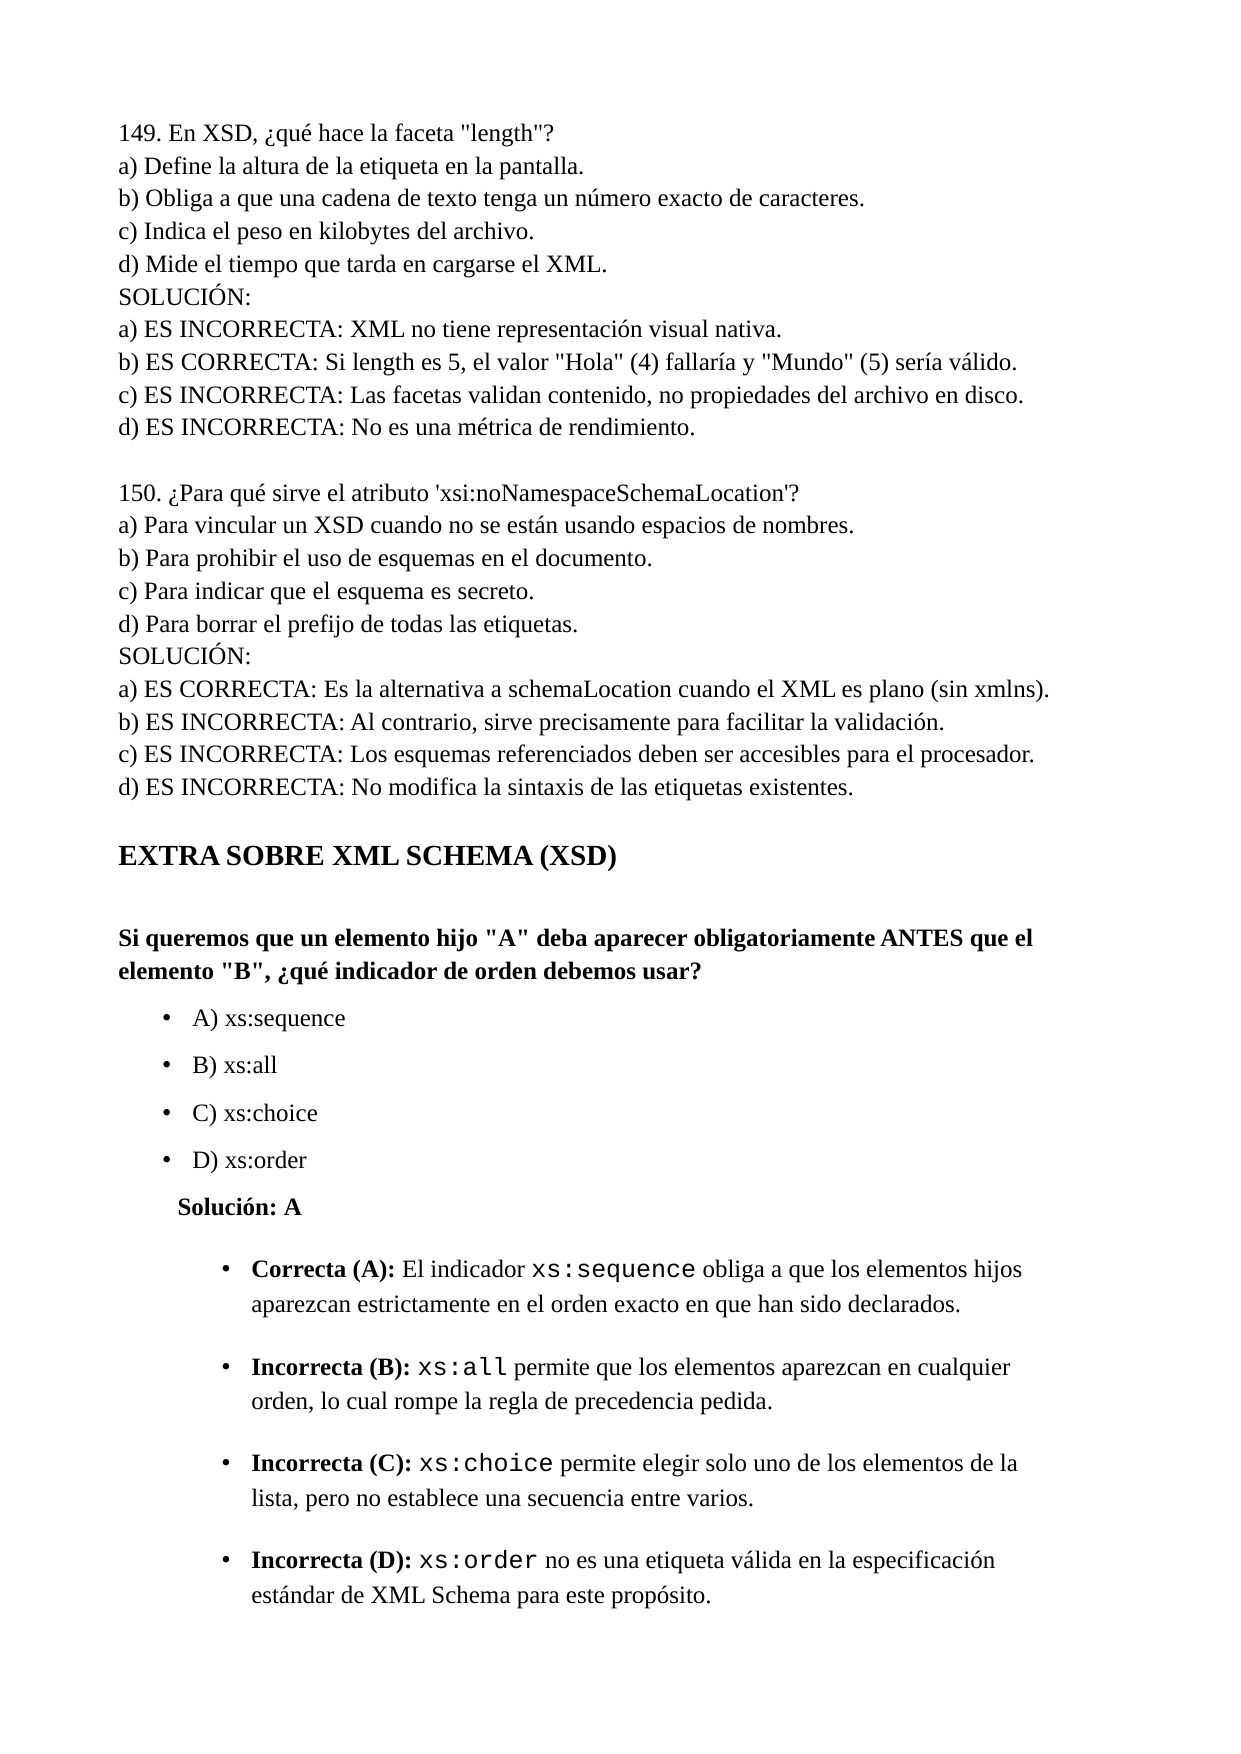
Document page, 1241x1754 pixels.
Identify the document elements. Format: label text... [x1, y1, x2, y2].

text b) Para prohibir el uso de esquemas en el documento. [118, 543, 1122, 572]
text SOLUCIÓN: [118, 641, 1122, 670]
subtitle EXTRA SOBRE XML SCHEMA (XSD) [118, 838, 1122, 871]
text d) Para borrar el prefijo de todas las etiquetas. [118, 609, 1122, 637]
text SOLUCIÓN: [118, 282, 1122, 310]
text 149. En XSD, ¿qué hace la faceta "length"? [118, 118, 1122, 147]
text a) Define la altura de la etiqueta en la pantalla. [118, 151, 1122, 179]
list A) xs:sequence [162, 1003, 1122, 1032]
text b) ES INCORRECTA: Al contrario, sirve precisamente para facilitar la validación. [118, 707, 1122, 736]
text b) Obliga a que una cadena de texto tenga un número exacto de caracteres. [118, 183, 1122, 212]
text a) ES INCORRECTA: XML no tiene representación visual nativa. [118, 314, 1122, 343]
list B) xs:all [162, 1051, 1122, 1079]
list Incorrecta (D): xs:order no es una etiqueta válida en la especificación estándar de XML Schema para este propósito. [222, 1546, 1063, 1609]
text a) Para vincular un XSD cuando no se están usando espacios de nombres. [118, 511, 1122, 539]
list Incorrecta (B): xs:all permite que los elementos aparezcan en cualquier orden, lo cual rompe la regla de precedencia pedida. [222, 1352, 1063, 1415]
text c) ES INCORRECTA: Las facetas validan contenido, no propiedades del archivo en disco. [118, 380, 1122, 408]
text Si queremos que un elemento hijo "A" deba aparecer obligatoriamente ANTES que el elemento "B", ¿qué indicador de orden debemos usar? [118, 923, 1122, 985]
list D) xs:order [162, 1145, 1122, 1174]
text a) ES CORRECTA: Es la alternativa a schemaLocation cuando el XML es plano (sin xmlns). [118, 674, 1122, 703]
text c) Indica el peso en kilobytes del archivo. [118, 216, 1122, 245]
text 150. ¿Para qué sirve el atributo 'xsi:noNamespaceSchemaLocation'? [118, 478, 1122, 507]
text c) ES INCORRECTA: Los esquemas referenciados deben ser accesibles para el procesador. [118, 739, 1122, 768]
text d) ES INCORRECTA: No es una métrica de rendimiento. [118, 412, 1122, 441]
text d) ES INCORRECTA: No modifica la sintaxis de las etiquetas existentes. [118, 772, 1122, 801]
list Correcta (A): El indicador xs:sequence obliga a que los elementos hijos aparezcan estrictamente en el orden exacto en que han sido declarados. [222, 1254, 1063, 1318]
list C) xs:choice [162, 1098, 1122, 1127]
text Solución: A [177, 1192, 1063, 1221]
list Incorrecta (C): xs:choice permite elegir solo uno de los elementos de la lista, pero no establece una secuencia entre varios. [222, 1448, 1063, 1512]
text d) Mide el tiempo que tarda en cargarse el XML. [118, 249, 1122, 278]
text c) Para indicar que el esquema es secreto. [118, 576, 1122, 605]
text b) ES CORRECTA: Si length es 5, el valor "Hola" (4) fallaría y "Mundo" (5) sería válido. [118, 347, 1122, 376]
